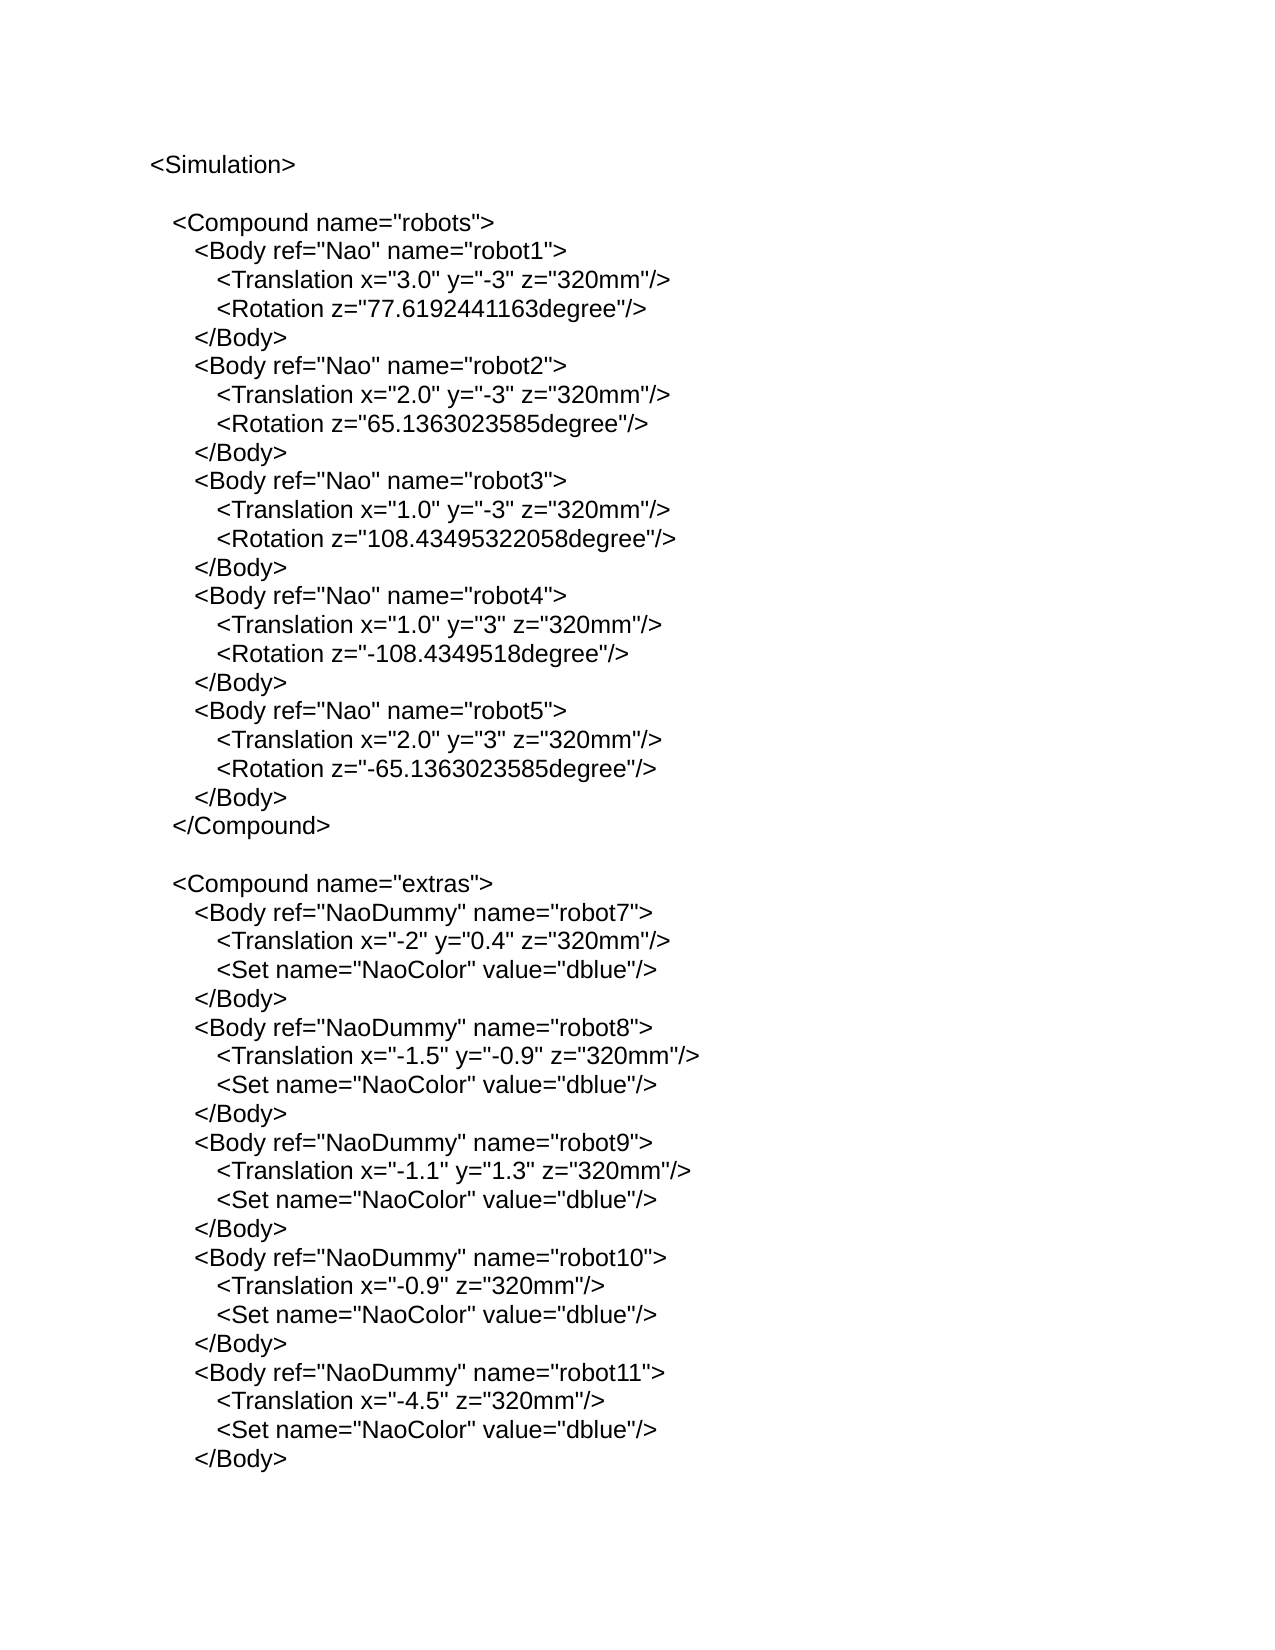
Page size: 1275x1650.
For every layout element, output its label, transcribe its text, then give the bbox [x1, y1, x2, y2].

text <Translation x="-2" y="0.4" z="320mm"/> [150, 926, 1125, 955]
text <Body ref="NaoDummy" name="robot11"> [150, 1357, 1125, 1386]
text </Body> [150, 552, 1125, 581]
text <Body ref="NaoDummy" name="robot10"> [150, 1242, 1125, 1271]
text </Body> [150, 984, 1125, 1012]
text <Body ref="Nao" name="robot5"> [150, 696, 1125, 725]
text <Set name="NaoColor" value="dblue"/> [150, 1185, 1125, 1214]
text <Translation x="-1.1" y="1.3" z="320mm"/> [150, 1156, 1125, 1185]
text <Translation x="1.0" y="-3" z="320mm"/> [150, 495, 1125, 524]
text <Rotation z="-108.4349518degree"/> [150, 639, 1125, 667]
text </Body> [150, 322, 1125, 351]
text <Body ref="Nao" name="robot1"> [150, 236, 1125, 265]
text <Compound name="extras"> [150, 869, 1125, 897]
text <Rotation z="65.1363023585degree"/> [150, 409, 1125, 437]
text <Translation x="2.0" y="-3" z="320mm"/> [150, 380, 1125, 409]
text <Body ref="Nao" name="robot2"> [150, 351, 1125, 380]
text <Simulation> [150, 150, 1125, 179]
text <Translation x="1.0" y="3" z="320mm"/> [150, 610, 1125, 639]
text </Body> [150, 1214, 1125, 1242]
text <Set name="NaoColor" value="dblue"/> [150, 1300, 1125, 1329]
text <Compound name="robots"> [150, 207, 1125, 236]
text <Body ref="NaoDummy" name="robot8"> [150, 1012, 1125, 1041]
text </Body> [150, 1444, 1125, 1472]
text <Body ref="Nao" name="robot4"> [150, 581, 1125, 610]
text <Body ref="NaoDummy" name="robot9"> [150, 1127, 1125, 1156]
text <Translation x="-0.9" z="320mm"/> [150, 1271, 1125, 1300]
text <Body ref="Nao" name="robot3"> [150, 466, 1125, 495]
text <Translation x="-4.5" z="320mm"/> [150, 1386, 1125, 1415]
text <Rotation z="77.6192441163degree"/> [150, 294, 1125, 322]
text <Rotation z="108.43495322058degree"/> [150, 524, 1125, 552]
text </Body> [150, 437, 1125, 466]
text <Translation x="2.0" y="3" z="320mm"/> [150, 725, 1125, 754]
text <Set name="NaoColor" value="dblue"/> [150, 1070, 1125, 1099]
text </Compound> [150, 811, 1125, 840]
text </Body> [150, 1329, 1125, 1357]
text <Rotation z="-65.1363023585degree"/> [150, 754, 1125, 782]
text <Set name="NaoColor" value="dblue"/> [150, 1415, 1125, 1444]
text <Translation x="3.0" y="-3" z="320mm"/> [150, 265, 1125, 294]
text </Body> [150, 667, 1125, 696]
text </Body> [150, 1099, 1125, 1127]
text <Set name="NaoColor" value="dblue"/> [150, 955, 1125, 984]
text </Body> [150, 782, 1125, 811]
text <Translation x="-1.5" y="-0.9" z="320mm"/> [150, 1041, 1125, 1070]
text <Body ref="NaoDummy" name="robot7"> [150, 897, 1125, 926]
